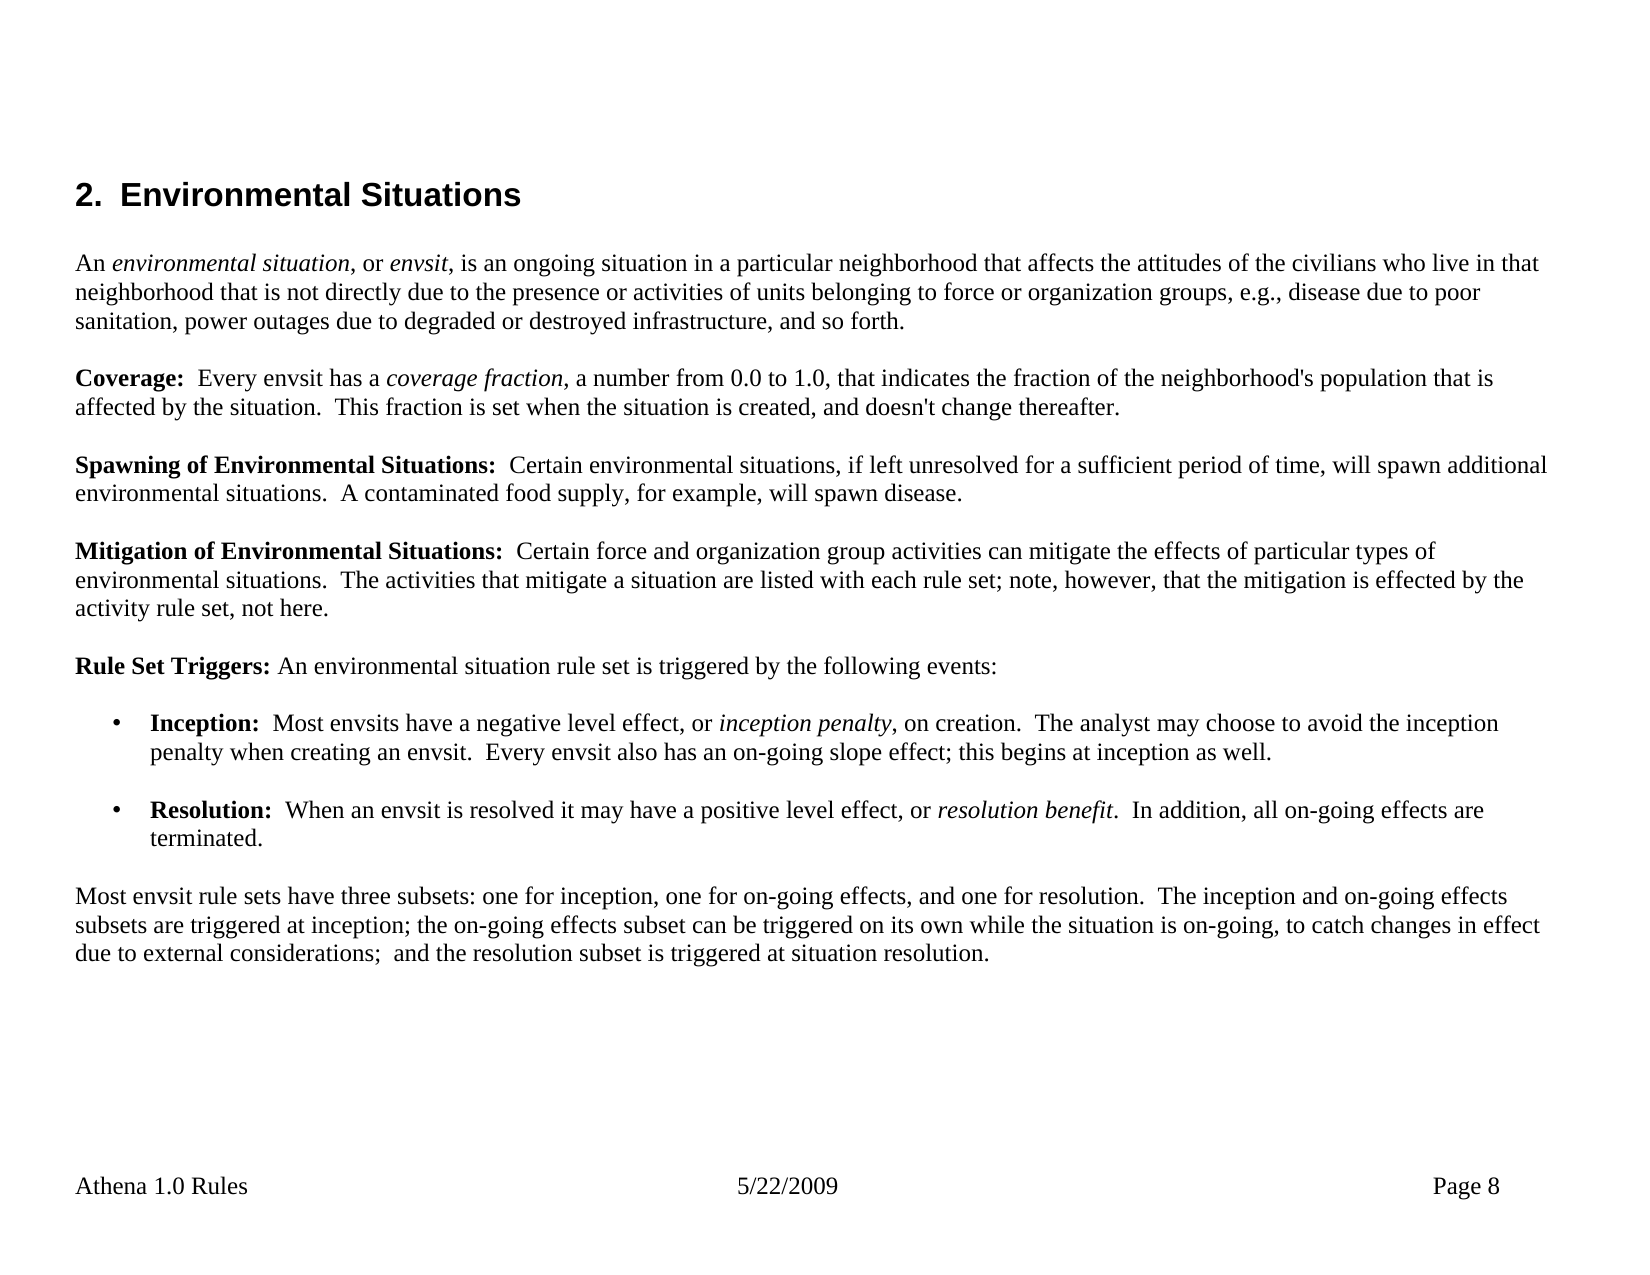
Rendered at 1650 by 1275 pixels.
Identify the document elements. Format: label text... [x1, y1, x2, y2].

list Resolution: When an envsit is resolved it may have a positive level effect, or resolution benefit. In addition, all on-going effects are terminated. [112, 795, 1575, 852]
text Spawning of Environmental Situations: Certain environmental situations, if left unresolved for a sufficient period of time, will spawn additional environmental situations. A contaminated food supply, for example, will spawn disease. [75, 450, 1575, 507]
subtitle Environmental Situations [75, 175, 1575, 213]
text An environmental situation, or envsit, is an ongoing situation in a particular neighborhood that affects the attitudes of the civilians who live in that neighborhood that is not directly due to the presence or activities of units belonging to force or organization groups, e.g., disease due to poor sanitation, power outages due to degraded or destroyed infrastructure, and so forth. [75, 248, 1575, 335]
text Coverage: Every envsit has a coverage fraction, a number from 0.0 to 1.0, that indicates the fraction of the neighborhood's population that is affected by the situation. This fraction is set when the situation is created, and doesn't change thereafter. [75, 363, 1575, 421]
text Mitigation of Environmental Situations: Certain force and organization group activities can mitigate the effects of particular types of environmental situations. The activities that mitigate a situation are listed with each rule set; note, however, that the mitigation is effected by the activity rule set, not here. [75, 536, 1575, 622]
list Inception: Most envsits have a negative level effect, or inception penalty, on creation. The analyst may choose to avoid the inception penalty when creating an envsit. Every envsit also has an on-going slope effect; this begins at inception as well. [112, 708, 1575, 766]
text Most envsit rule sets have three subsets: one for inception, one for on-going effects, and one for resolution. The inception and on-going effects subsets are triggered at inception; the on-going effects subset can be triggered on its own while the situation is on-going, to catch changes in effect due to external considerations; and the resolution subset is triggered at situation resolution. [75, 881, 1575, 967]
text Rule Set Triggers: An environmental situation rule set is triggered by the following events: [75, 651, 1575, 680]
